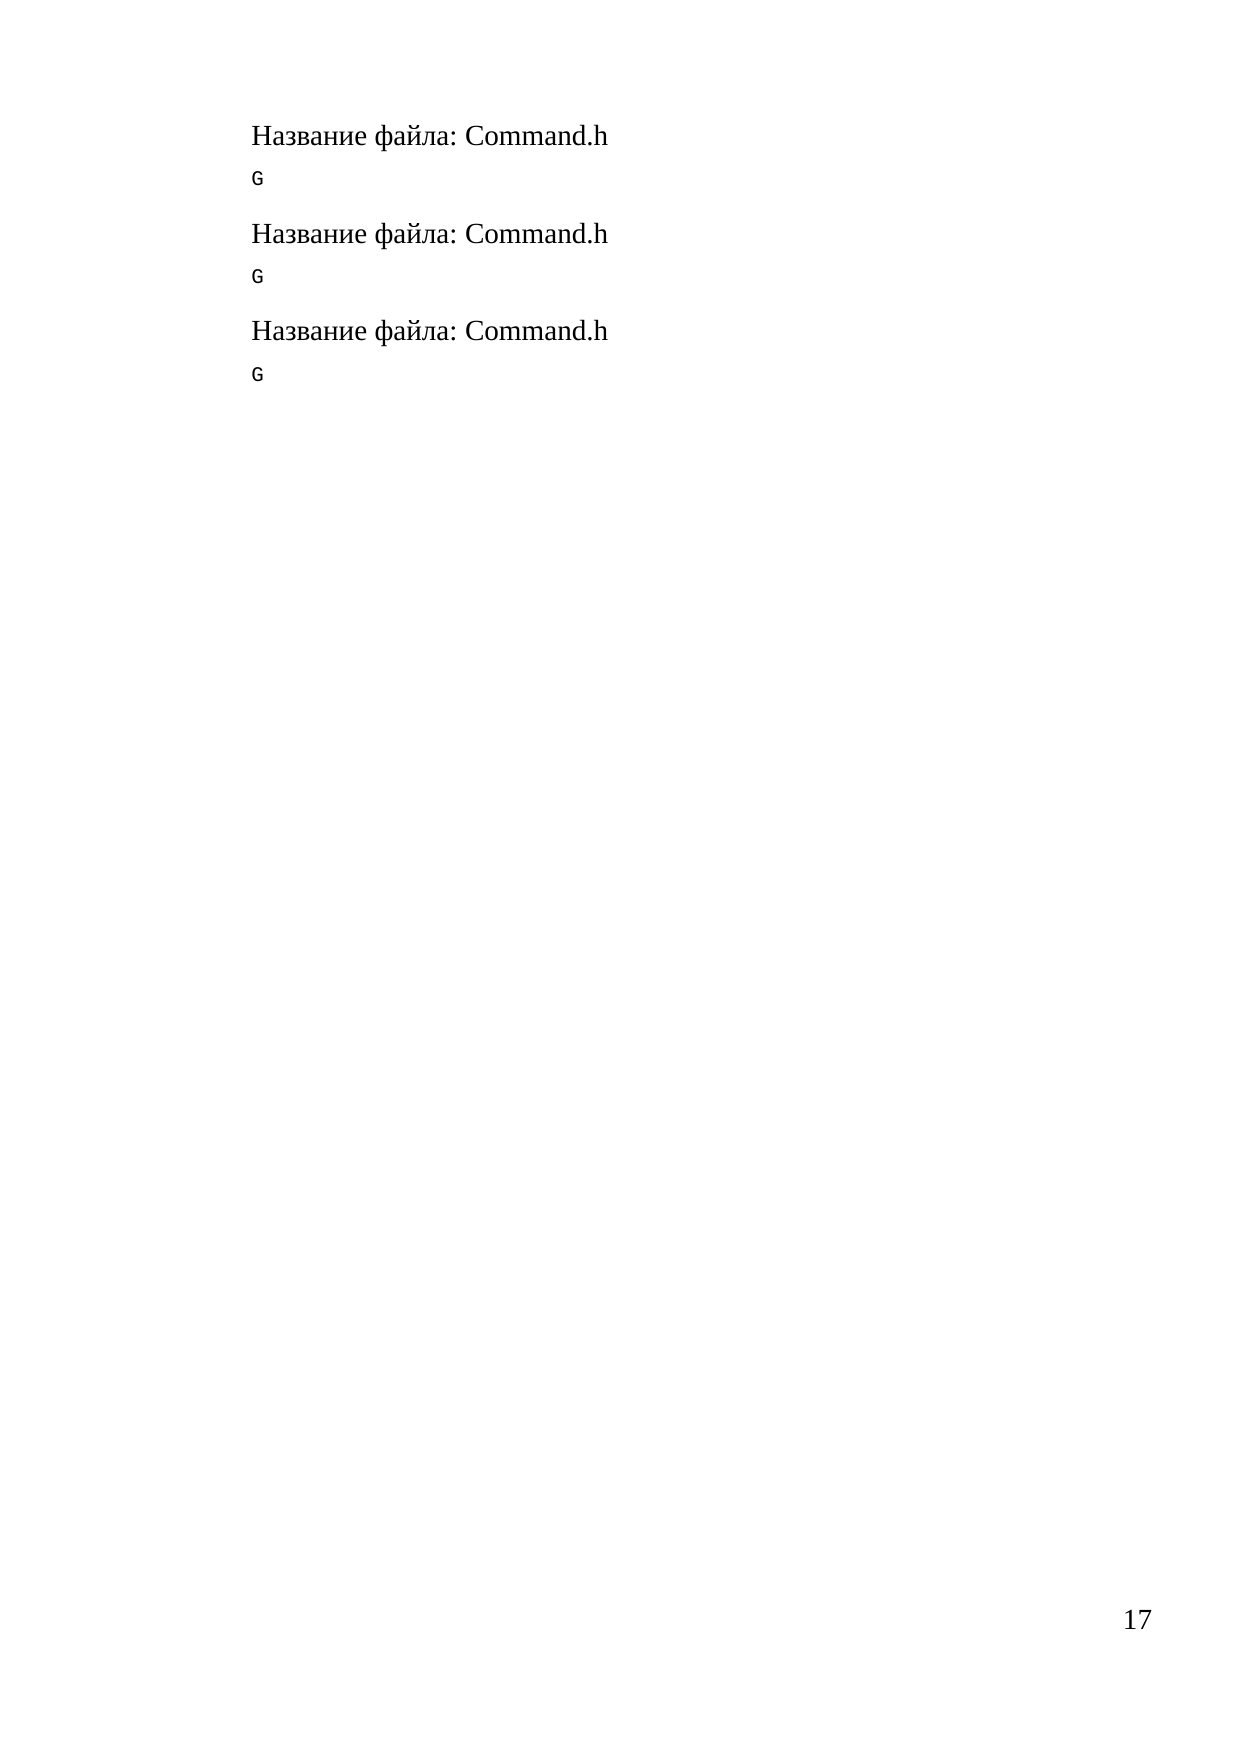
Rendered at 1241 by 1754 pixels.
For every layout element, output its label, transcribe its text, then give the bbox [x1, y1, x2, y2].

text Название файла: Command.h [177, 216, 1152, 249]
text Название файла: Command.h [177, 118, 1152, 152]
text G [177, 168, 1152, 192]
text G [177, 266, 1152, 290]
text Название файла: Command.h [177, 313, 1152, 347]
text G [177, 364, 1152, 387]
